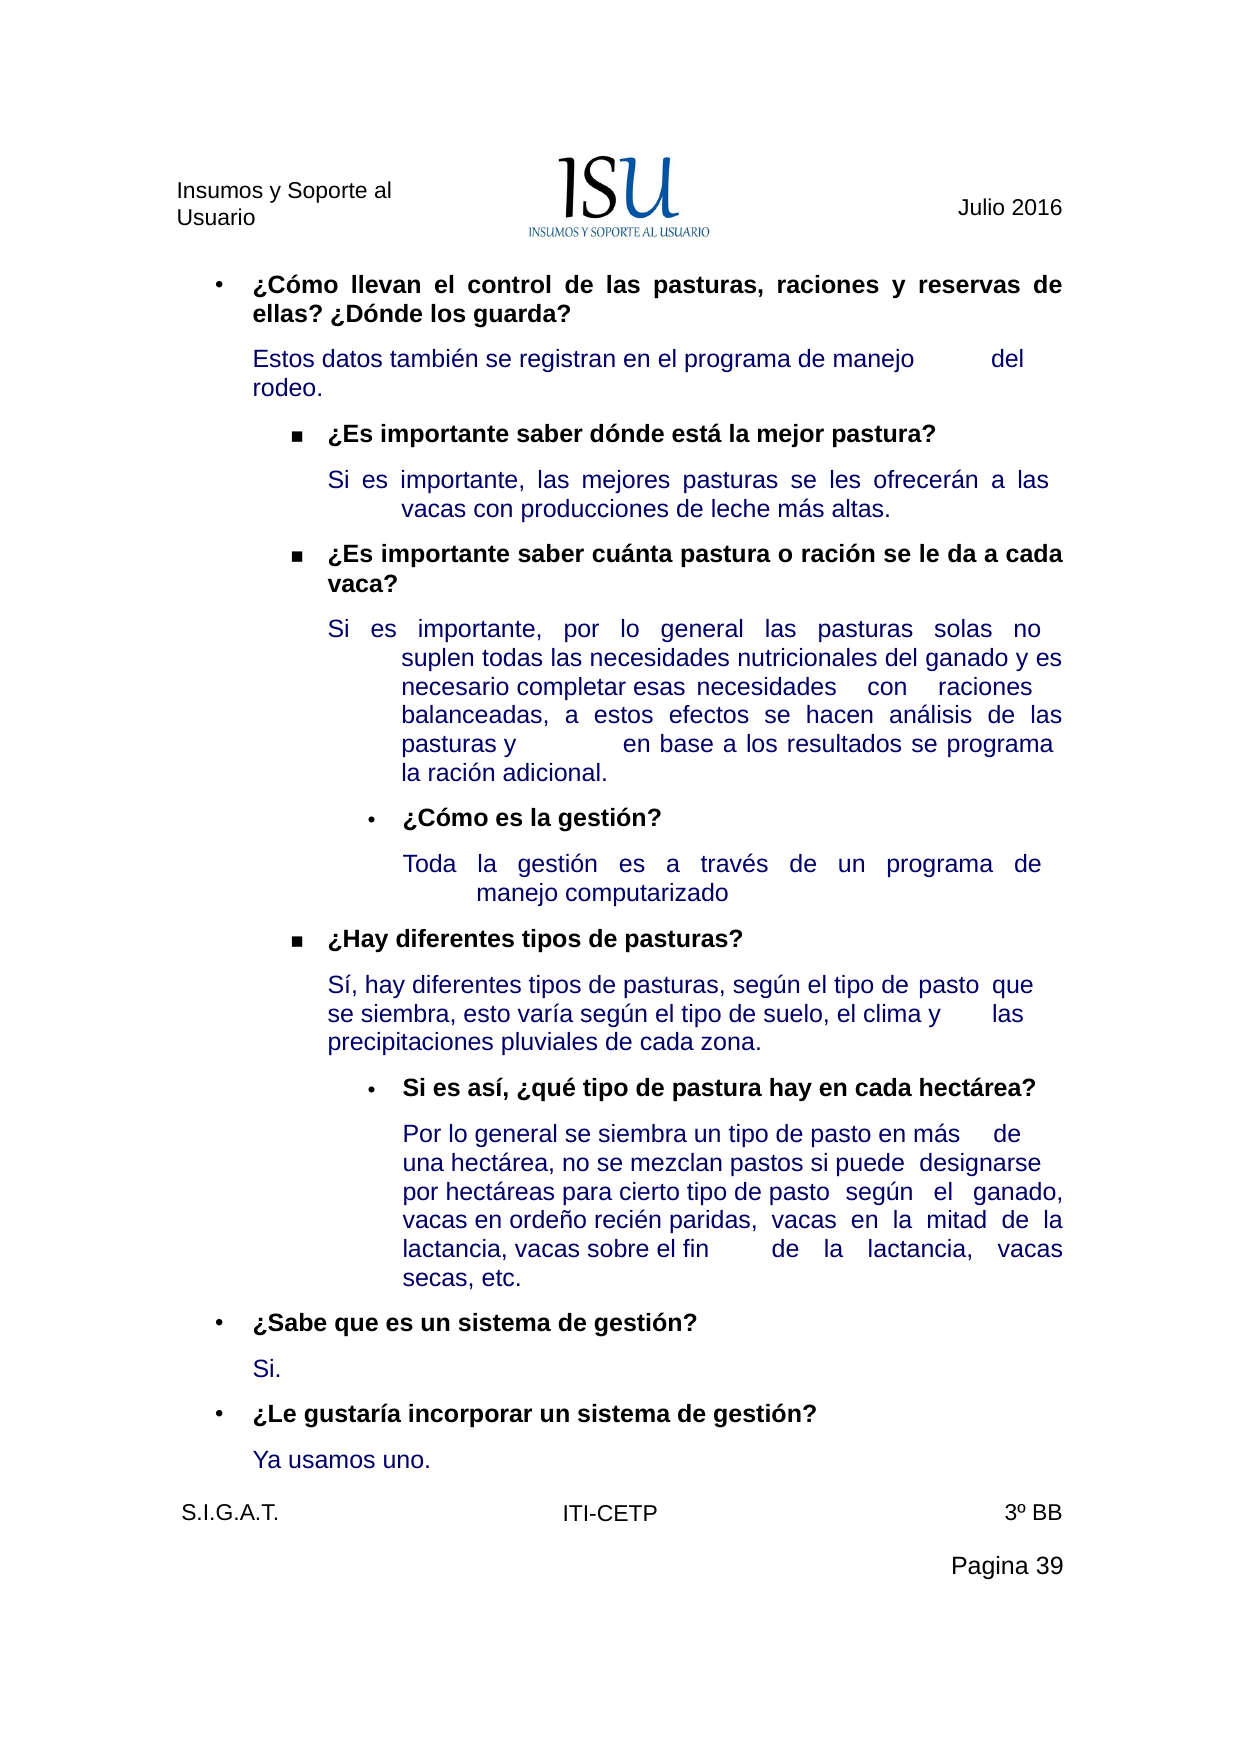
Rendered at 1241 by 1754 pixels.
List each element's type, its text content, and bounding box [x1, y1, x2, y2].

list ¿Sabe que es un sistema de gestión? [215, 1308, 1063, 1337]
text Estos datos también se registran en el programa de manejo del rodeo. [215, 344, 1063, 402]
text Si es importante, por lo general las pasturas solas no suplen todas las necesidades nutricionales del ganado y es necesario completar esas necesidades con raciones balanceadas, a estos efectos se hacen análisis de las pasturas y en base a los resultados se programa la ración adicional. [290, 614, 1063, 787]
list ¿Es importante saber cuánta pastura o ración se le da a cada vaca? [290, 539, 1063, 597]
list ¿Cómo es la gestión? [365, 803, 1063, 833]
text Toda la gestión es a través de un programa de manejo computarizado [365, 849, 1063, 907]
list ¿Es importante saber dónde está la mejor pastura? [290, 419, 1063, 448]
text Sí, hay diferentes tipos de pasturas, según el tipo de pasto que se siembra, esto varía según el tipo de suelo, el clima y las precipitaciones pluviales de cada zona. [290, 970, 1063, 1056]
list ¿Hay diferentes tipos de pasturas? [290, 924, 1063, 953]
list ¿Le gustaría incorporar un sistema de gestión? [215, 1399, 1063, 1428]
text Por lo general se siembra un tipo de pasto en más de una hectárea, no se mezclan pastos si puede designarse por hectáreas para cierto tipo de pasto según el ganado, vacas en ordeño recién paridas, vacas en la mitad de la lactancia, vacas sobre el fin de la lactancia, vacas secas, etc. [365, 1119, 1063, 1292]
list ¿Cómo llevan el control de las pasturas, raciones y reservas de ellas? ¿Dónde los guarda? [215, 270, 1063, 328]
text Si es importante, las mejores pasturas se les ofrecerán a las vacas con producciones de leche más altas. [290, 465, 1063, 522]
list Si es así, ¿qué tipo de pastura hay en cada hectárea? [365, 1073, 1063, 1102]
text Si. [215, 1354, 1063, 1382]
text Ya usamos uno. [215, 1445, 1063, 1473]
